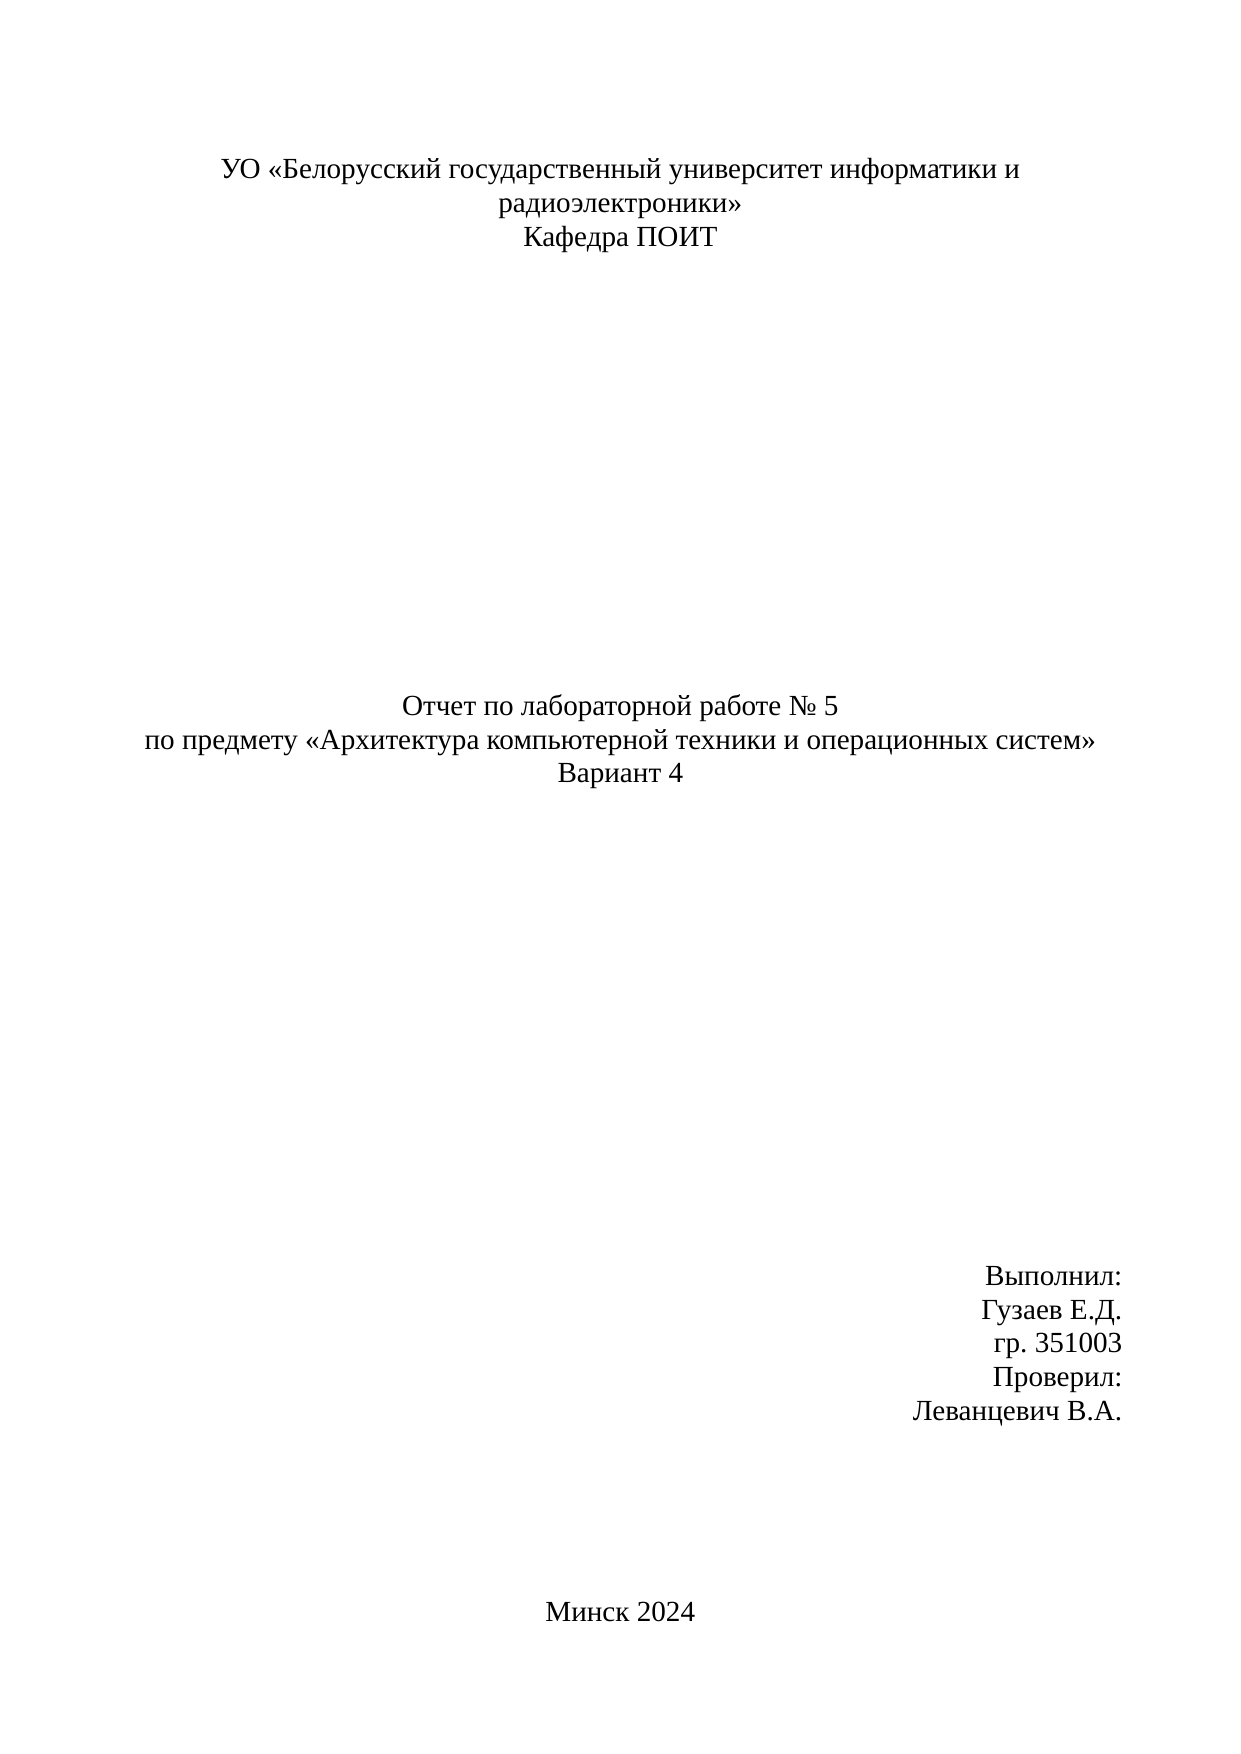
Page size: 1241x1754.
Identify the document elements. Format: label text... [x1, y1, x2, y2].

text Вариант 4 [118, 755, 1122, 789]
text по предмету «Архитектура компьютерной техники и операционных систем» [118, 722, 1122, 755]
text гр. 351003 [118, 1326, 1122, 1359]
text УО «Белорусский государственный университет информатики и радиоэлектроники» [118, 152, 1122, 219]
text Леванцевич В.А. [118, 1393, 1122, 1426]
text Выполнил: [118, 1258, 1122, 1292]
text Гузаев Е.Д. [118, 1292, 1122, 1326]
text Проверил: [118, 1359, 1122, 1393]
text Отчет по лабораторной работе № 5 [118, 688, 1122, 722]
text Кафедра ПОИТ [118, 219, 1122, 252]
text Минск 2024 [118, 1594, 1122, 1627]
